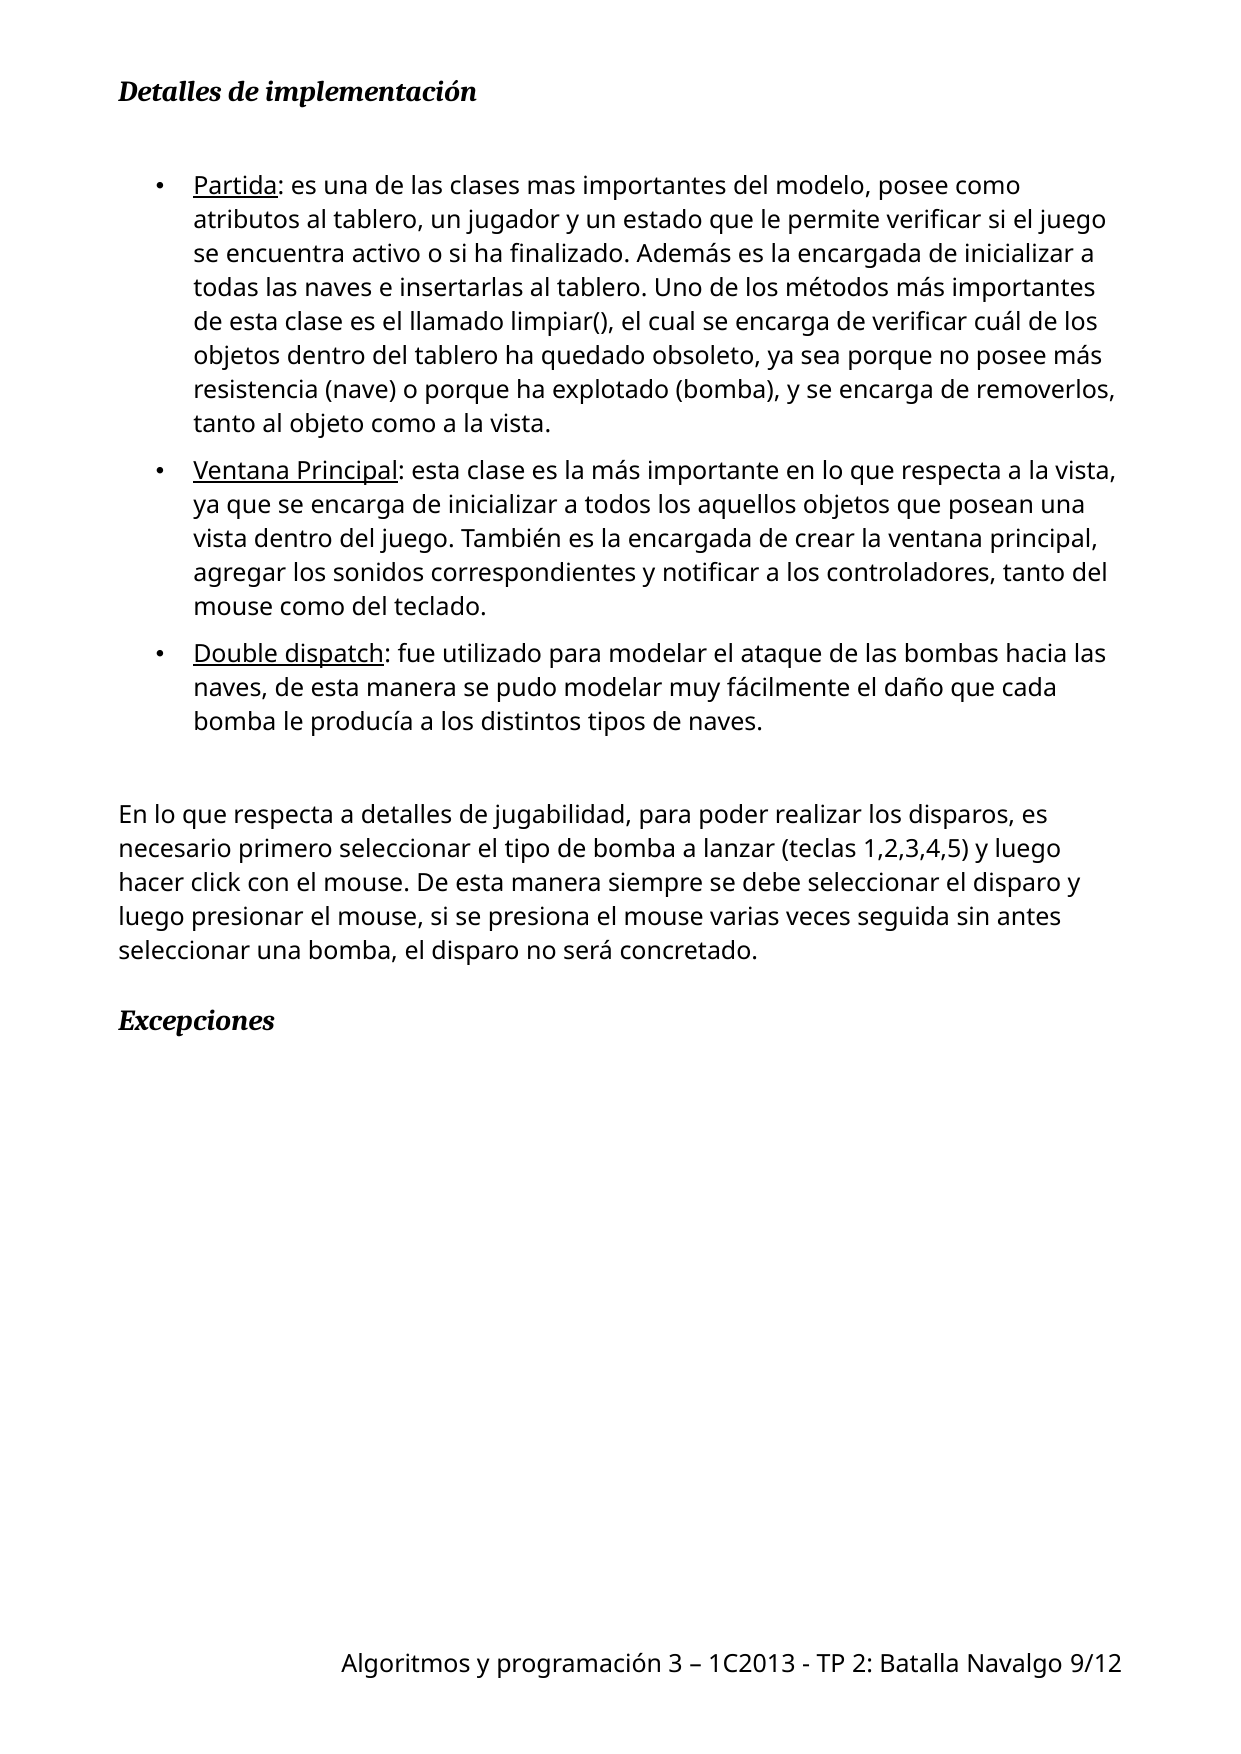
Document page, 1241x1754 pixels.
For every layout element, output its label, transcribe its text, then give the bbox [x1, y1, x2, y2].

subtitle Detalles de implementación [118, 75, 1122, 108]
list Partida: es una de las clases mas importantes del modelo, posee como atributos al tablero, un jugador y un estado que le permite verificar si el juego se encuentra activo o si ha finalizado. Además es la encargada de inicializar a todas las naves e insertarlas al tablero. Uno de los métodos más importantes de esta clase es el llamado limpiar(), el cual se encarga de verificar cuál de los objetos dentro del tablero ha quedado obsoleto, ya sea porque no posee más resistencia (nave) o porque ha explotado (bomba), y se encarga de removerlos, tanto al objeto como a la vista. [156, 168, 1122, 440]
list Ventana Principal: esta clase es la más importante en lo que respecta a la vista, ya que se encarga de inicializar a todos los aquellos objetos que posean una vista dentro del juego. También es la encargada de crear la ventana principal, agregar los sonidos correspondientes y notificar a los controladores, tanto del mouse como del teclado. [156, 453, 1122, 623]
subtitle Excepciones [118, 1004, 1122, 1038]
list Double dispatch: fue utilizado para modelar el ataque de las bombas hacia las naves, de esta manera se pudo modelar muy fácilmente el daño que cada bomba le producía a los distintos tipos de naves. [156, 635, 1122, 738]
text En lo que respecta a detalles de jugabilidad, para poder realizar los disparos, es necesario primero seleccionar el tipo de bomba a lanzar (teclas 1,2,3,4,5) y luego hacer click con el mouse. De esta manera siempre se debe seleccionar el disparo y luego presionar el mouse, si se presiona el mouse varias veces seguida sin antes seleccionar una bomba, el disparo no será concretado. [118, 797, 1122, 967]
